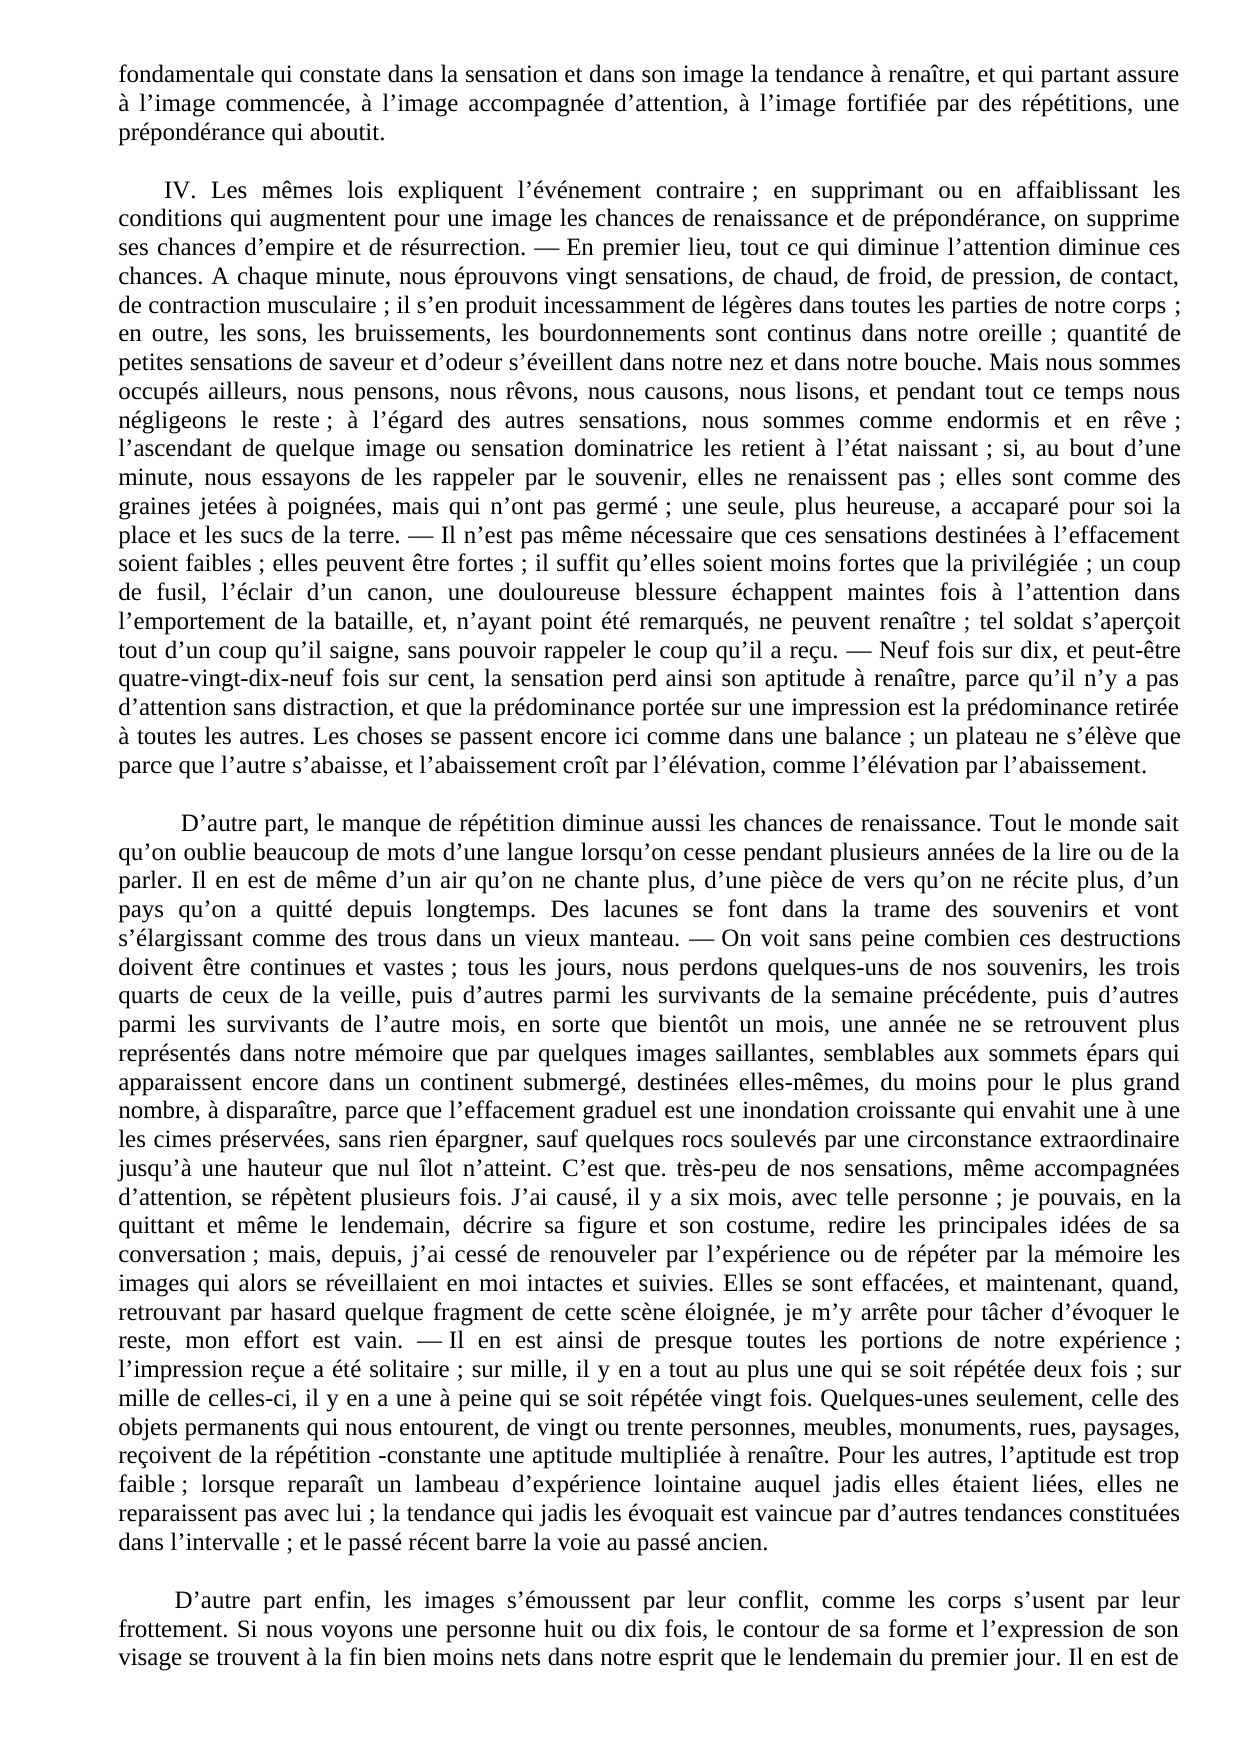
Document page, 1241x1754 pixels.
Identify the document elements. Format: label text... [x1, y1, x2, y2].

text D’autre part, le manque de répétition diminue aussi les chances de renaissance. Tout le monde sait qu’on oublie beaucoup de mots d’une langue lorsqu’on cesse pendant plusieurs années de la lire ou de la parler. Il en est de même d’un air qu’on ne chante plus, d’une pièce de vers qu’on ne récite plus, d’un pays qu’on a quitté depuis longtemps. Des lacunes se font dans la trame des souvenirs et vont s’élargissant comme des trous dans un vieux manteau. — On voit sans peine combien ces destructions doivent être continues et vastes ; tous les jours, nous perdons quelques-uns de nos souvenirs, les trois quarts de ceux de la veille, puis d’autres parmi les survivants de la semaine précédente, puis d’autres parmi les survivants de l’autre mois, en sorte que bientôt un mois, une année ne se retrouvent plus représentés dans notre mémoire que par quelques images saillantes, semblables aux sommets épars qui apparaissent encore dans un continent submergé, destinées elles-mêmes, du moins pour le plus grand nombre, à disparaître, parce que l’effacement graduel est une inondation croissante qui envahit une à une les cimes préservées, sans rien épargner, sauf quelques rocs soulevés par une circonstance extraordinaire jusqu’à une hauteur que nul îlot n’atteint. C’est que. très-peu de nos sensations, même accompagnées d’attention, se répètent plusieurs fois. J’ai causé, il y a six mois, avec telle personne ; je pouvais, en la quittant et même le lendemain, décrire sa figure et son costume, redire les principales idées de sa conversation ; mais, depuis, j’ai cessé de renouveler par l’expérience ou de répéter par la mémoire les images qui alors se réveillaient en moi intactes et suivies. Elles se sont effacées, et maintenant, quand, retrouvant par hasard quelque fragment de cette scène éloignée, je m’y arrête pour tâcher d’évoquer le reste, mon effort est vain. — Il en est ainsi de presque toutes les portions de notre expérience ; l’impression reçue a été solitaire ; sur mille, il y en a tout au plus une qui se soit répétée deux fois ; sur mille de celles-ci, il y en a une à peine qui se soit répétée vingt fois. Quelques-unes seulement, celle des objets permanents qui nous entourent, de vingt ou trente personnes, meubles, monuments, rues, paysages, reçoivent de la répétition -constante une aptitude multipliée à renaître. Pour les autres, l’aptitude est trop faible ; lorsque reparaît un lambeau d’expérience lointaine auquel jadis elles étaient liées, elles ne reparaissent pas avec lui ; la tendance qui jadis les évoquait est vaincue par d’autres tendances constituées dans l’intervalle ; et le passé récent barre la voie au passé ancien. [118, 808, 1181, 1556]
text IV. Les mêmes lois expliquent l’événement contraire ; en supprimant ou en affaiblissant les conditions qui augmentent pour une image les chances de renaissance et de prépondérance, on supprime ses chances d’empire et de résurrection. — En premier lieu, tout ce qui diminue l’attention diminue ces chances. A chaque minute, nous éprouvons vingt sensations, de chaud, de froid, de pression, de contact, de contraction musculaire ; il s’en produit incessamment de légères dans toutes les parties de notre corps ; en outre, les sons, les bruissements, les bourdonnements sont continus dans notre oreille ; quantité de petites sensations de saveur et d’odeur s’éveillent dans notre nez et dans notre bouche. Mais nous sommes occupés ailleurs, nous pensons, nous rêvons, nous causons, nous lisons, et pendant tout ce temps nous négligeons le reste ; à l’égard des autres sensations, nous sommes comme endormis et en rêve ; l’ascendant de quelque image ou sensation dominatrice les retient à l’état naissant ; si, au bout d’une minute, nous essayons de les rappeler par le souvenir, elles ne renaissent pas ; elles sont comme des graines jetées à poignées, mais qui n’ont pas germé ; une seule, plus heureuse, a accaparé pour soi la place et les sucs de la terre. — Il n’est pas même nécessaire que ces sensations destinées à l’effacement soient faibles ; elles peuvent être fortes ; il suffit qu’elles soient moins fortes que la privilégiée ; un coup de fusil, l’éclair d’un canon, une douloureuse blessure échappent maintes fois à l’attention dans l’emportement de la bataille, et, n’ayant point été remarqués, ne peuvent renaître ; tel soldat s’aperçoit tout d’un coup qu’il saigne, sans pouvoir rappeler le coup qu’il a reçu. — Neuf fois sur dix, et peut-être quatre-vingt-dix-neuf fois sur cent, la sensation perd ainsi son aptitude à renaître, parce qu’il n’y a pas d’attention sans distraction, et que la prédominance portée sur une impression est la prédominance retirée à toutes les autres. Les choses se passent encore ici comme dans une balance ; un plateau ne s’élève que parce que l’autre s’abaisse, et l’abaissement croît par l’élévation, comme l’élévation par l’abaissement. [118, 175, 1181, 778]
text D’autre part enfin, les images s’émoussent par leur conflit, comme les corps s’usent par leur frottement. Si nous voyons une personne huit ou dix fois, le contour de sa forme et l’expression de son visage se trouvent à la fin bien moins nets dans notre esprit que le lendemain du premier jour. Il en est de [118, 1585, 1181, 1671]
text fondamentale qui constate dans la sensation et dans son image la tendance à renaître, et qui partant assure à l’image commencée, à l’image accompagnée d’attention, à l’image fortifiée par des répétitions, une prépondérance qui aboutit. [118, 59, 1181, 145]
